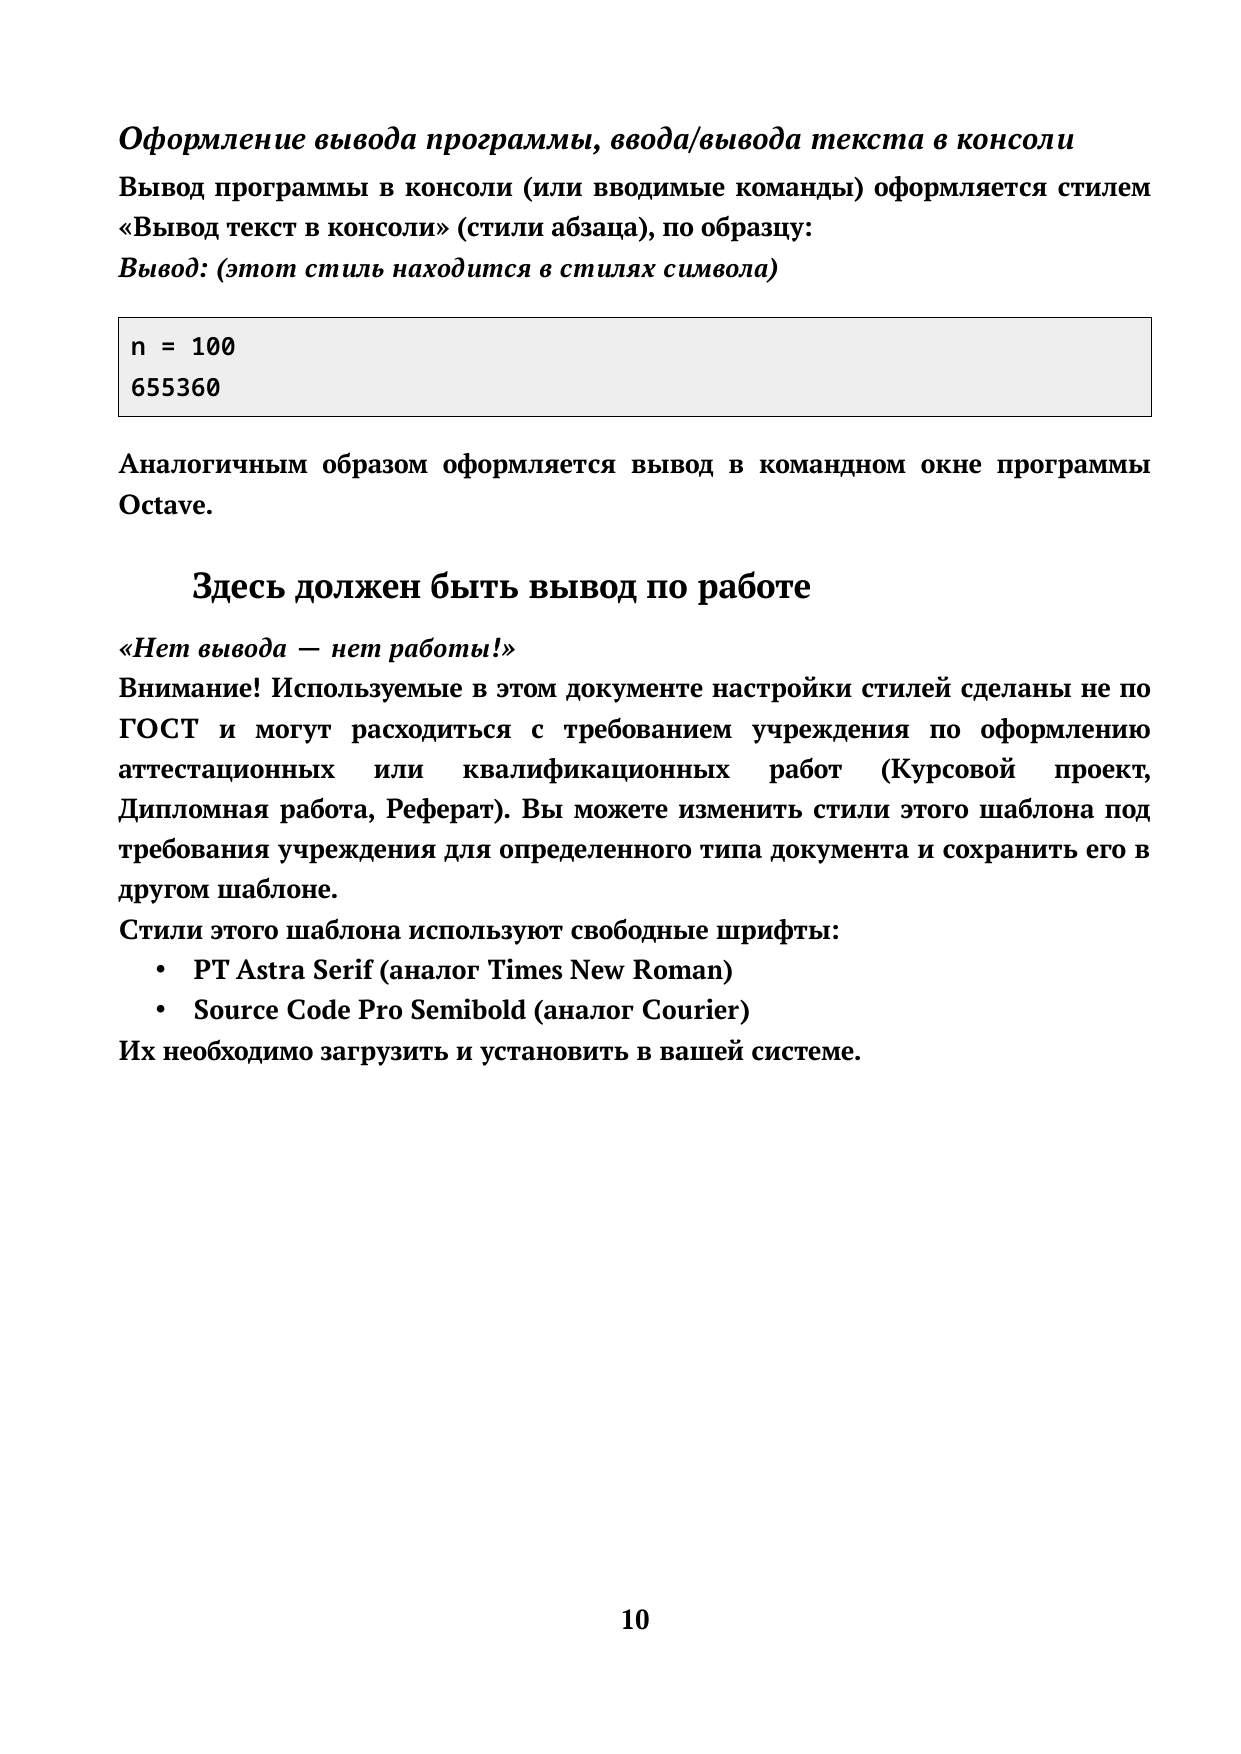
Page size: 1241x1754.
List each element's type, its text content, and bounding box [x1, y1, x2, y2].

list PT Astra Serif (аналог Times New Roman) [156, 952, 1152, 986]
list Source Code Pro Semibold (аналог Courier) [156, 992, 1152, 1026]
text Аналогичным образом оформляется вывод в командном окне программы Octave. [118, 447, 1152, 520]
subtitle Оформление вывода программы, ввода/вывода текста в консоли [118, 118, 1152, 157]
text 655360 [119, 357, 1151, 416]
text Вывод программы в консоли (или вводимые команды) оформляется стилем «Вывод текст в консоли» (стили абзаца), по образцу: [118, 169, 1152, 243]
text n = 100 [119, 318, 1151, 357]
text «Нет вывода — нет работы!» [118, 630, 1152, 664]
text Стили этого шаблона используют свободные шрифты: [118, 912, 1152, 945]
subtitle Здесь должен быть вывод по работе [192, 562, 1152, 607]
text Вывод: (этот стиль находится в стилях символа) [118, 250, 1152, 283]
text Их необходимо загрузить и установить в вашей системе. [118, 1033, 1152, 1066]
text Внимание! Используемые в этом документе настройки стилей сделаны не по ГОСТ и могут расходиться с требованием учреждения по оформлению аттестационных или квалификационных работ (Курсовой проект, Дипломная работа, Реферат). Вы можете изменить стили этого шаблона под требования учреждения для определенного типа документа и сохранить его в другом шаблоне. [118, 671, 1152, 905]
